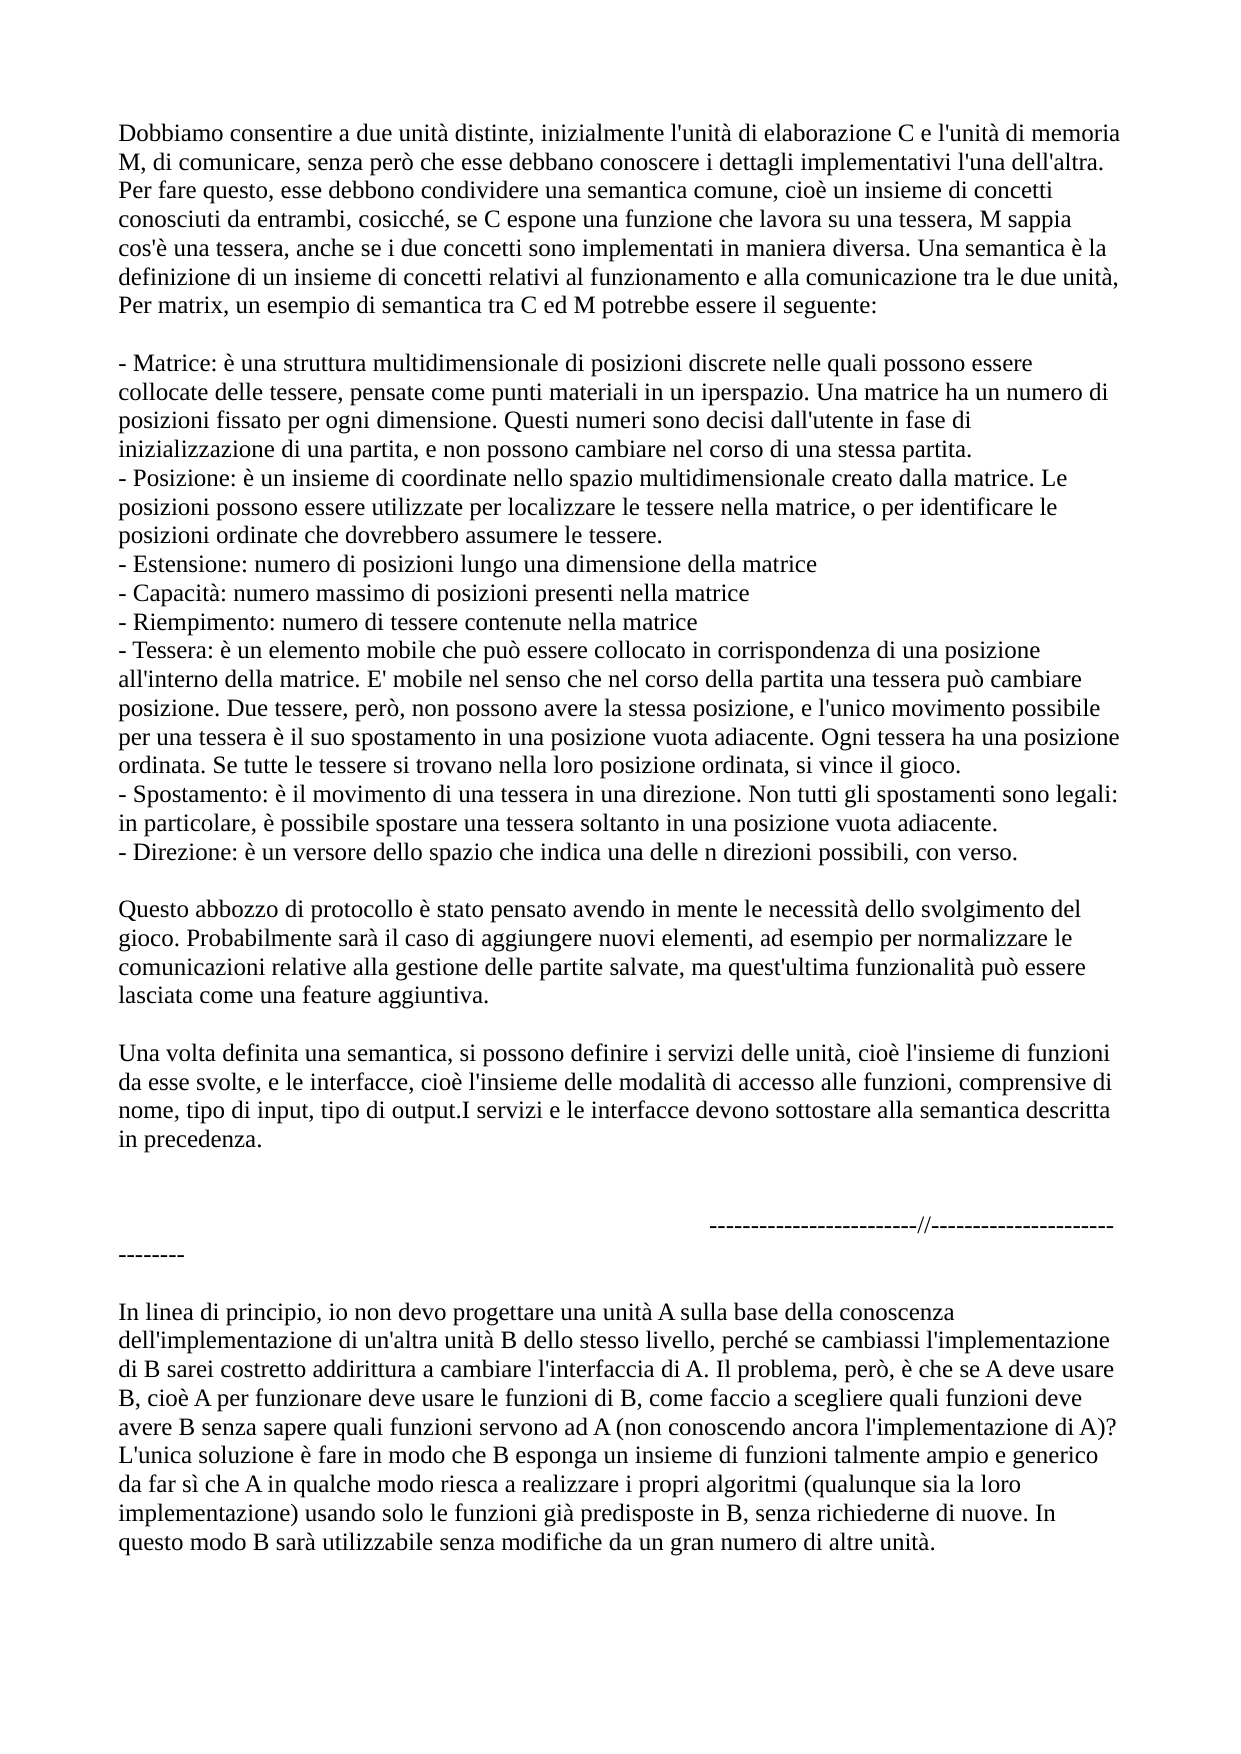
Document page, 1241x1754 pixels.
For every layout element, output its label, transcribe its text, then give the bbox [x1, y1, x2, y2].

text Dobbiamo consentire a due unità distinte, inizialmente l'unità di elaborazione C e l'unità di memoria M, di comunicare, senza però che esse debbano conoscere i dettagli implementativi l'una dell'altra. Per fare questo, esse debbono condividere una semantica comune, cioè un insieme di concetti conosciuti da entrambi, cosicché, se C espone una funzione che lavora su una tessera, M sappia cos'è una tessera, anche se i due concetti sono implementati in maniera diversa. Una semantica è la definizione di un insieme di concetti relativi al funzionamento e alla comunicazione tra le due unità, Per matrix, un esempio di semantica tra C ed M potrebbe essere il seguente: - Matrice: è una struttura multidimensionale di posizioni discrete nelle quali possono essere collocate delle tessere, pensate come punti materiali in un iperspazio. Una matrice ha un numero di posizioni fissato per ogni dimensione. Questi numeri sono decisi dall'utente in fase di inizializzazione di una partita, e non possono cambiare nel corso di una stessa partita. - Posizione: è un insieme di coordinate nello spazio multidimensionale creato dalla matrice. Le posizioni possono essere utilizzate per localizzare le tessere nella matrice, o per identificare le posizioni ordinate che dovrebbero assumere le tessere. - Estensione: numero di posizioni lungo una dimensione della matrice - Capacità: numero massimo di posizioni presenti nella matrice - Riempimento: numero di tessere contenute nella matrice - Tessera: è un elemento mobile che può essere collocato in corrispondenza di una posizione all'interno della matrice. E' mobile nel senso che nel corso della partita una tessera può cambiare posizione. Due tessere, però, non possono avere la stessa posizione, e l'unico movimento possibile per una tessera è il suo spostamento in una posizione vuota adiacente. Ogni tessera ha una posizione ordinata. Se tutte le tessere si trovano nella loro posizione ordinata, si vince il gioco. - Spostamento: è il movimento di una tessera in una direzione. Non tutti gli spostamenti sono legali: in particolare, è possibile spostare una tessera soltanto in una posizione vuota adiacente. - Direzione: è un versore dello spazio che indica una delle n direzioni possibili, con verso. Questo abbozzo di protocollo è stato pensato avendo in mente le necessità dello svolgimento del gioco. Probabilmente sarà il caso di aggiungere nuovi elementi, ad esempio per normalizzare le comunicazioni relative alla gestione delle partite salvate, ma quest'ultima funzionalità può essere lasciata come una feature aggiuntiva. Una volta definita una semantica, si possono definire i servizi delle unità, cioè l'insieme di funzioni da esse svolte, e le interfacce, cioè l'insieme delle modalità di accesso alle funzioni, comprensive di nome, tipo di input, tipo di output.I servizi e le interfacce devono sottostare alla semantica descritta in precedenza. -------------------------//------------------------------ In linea di principio, io non devo progettare una unità A sulla base della conoscenza dell'implementazione di un'altra unità B dello stesso livello, perché se cambiassi l'implementazione di B sarei costretto addirittura a cambiare l'interfaccia di A. Il problema, però, è che se A deve usare B, cioè A per funzionare deve usare le funzioni di B, come faccio a scegliere quali funzioni deve avere B senza sapere quali funzioni servono ad A (non conoscendo ancora l'implementazione di A)? L'unica soluzione è fare in modo che B esponga un insieme di funzioni talmente ampio e generico da far sì che A in qualche modo riesca a realizzare i propri algoritmi (qualunque sia la loro implementazione) usando solo le funzioni già predisposte in B, senza richiederne di nuove. In questo modo B sarà utilizzabile senza modifiche da un gran numero di altre unità. [118, 118, 1122, 1584]
